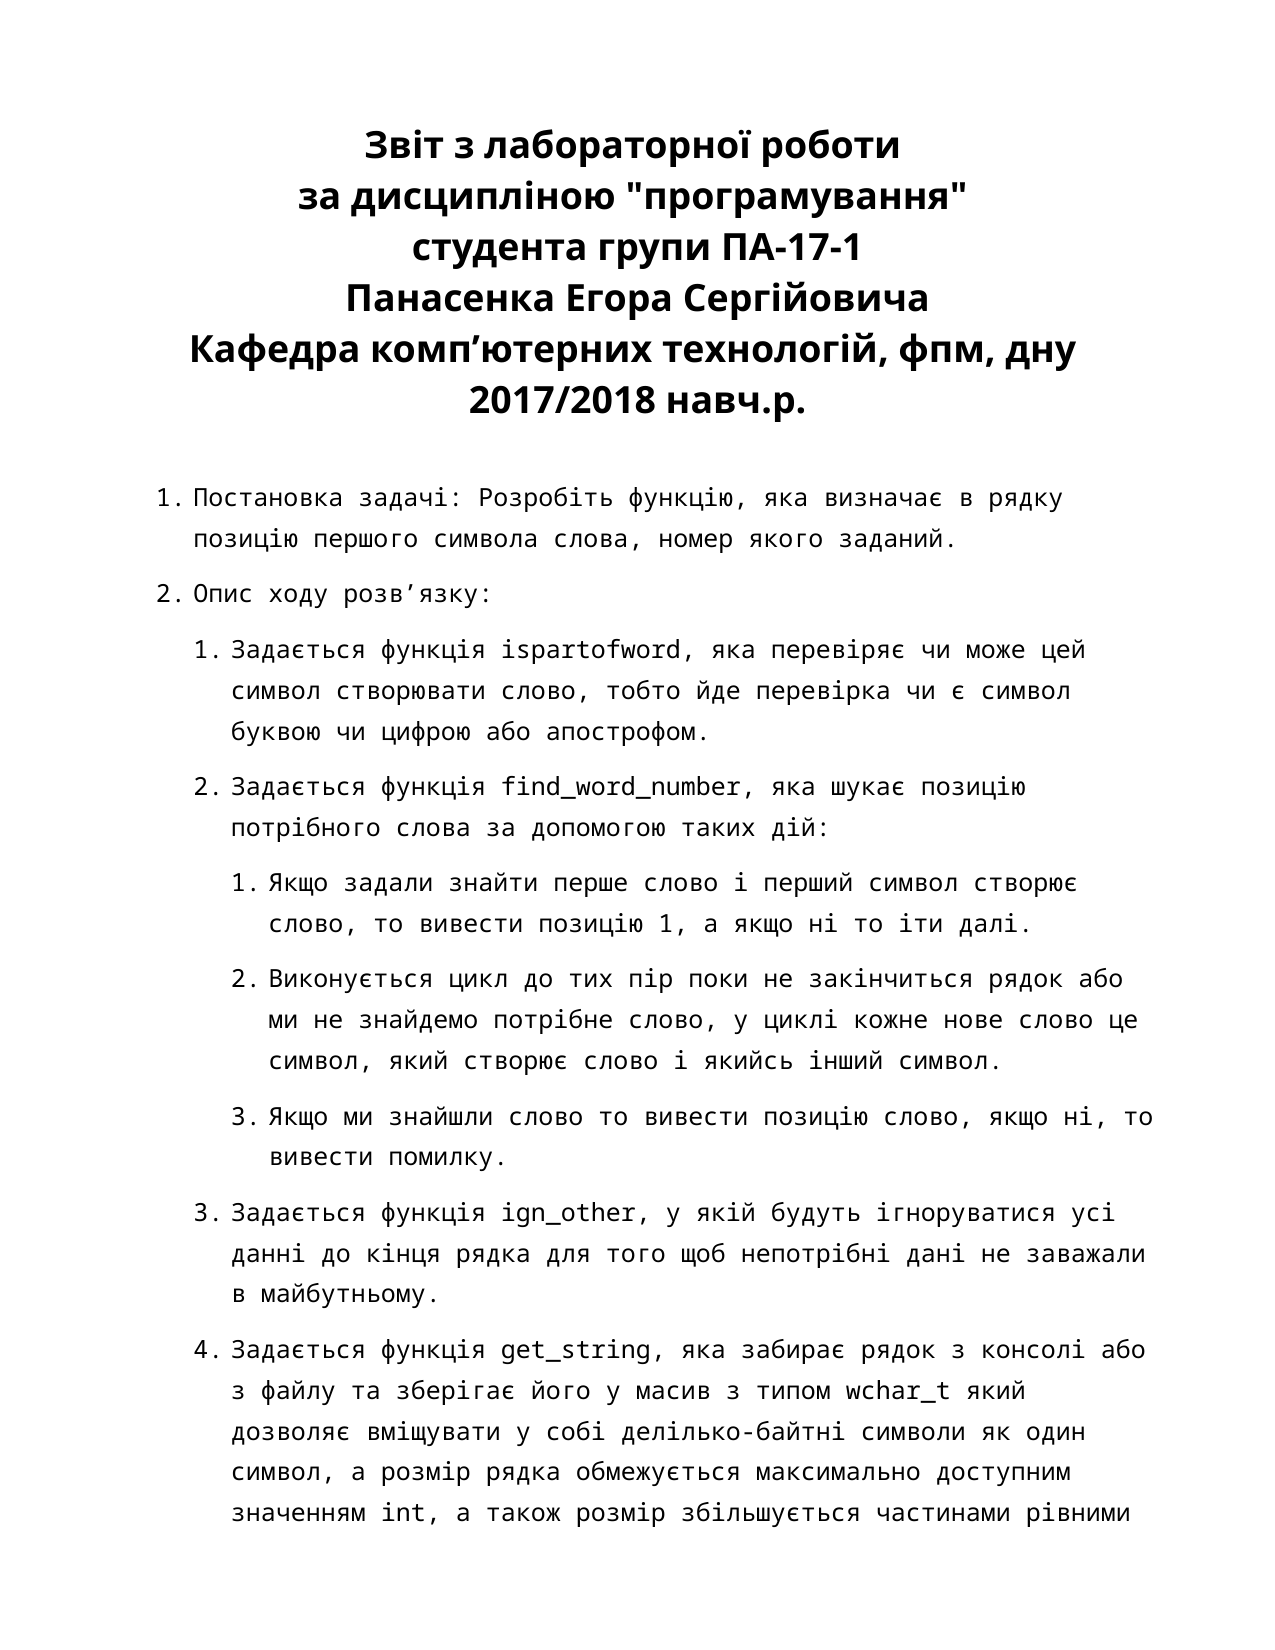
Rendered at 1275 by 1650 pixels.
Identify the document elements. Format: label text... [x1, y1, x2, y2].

list Постановка задачі: Розробіть функцію, яка визначає в рядку позицію першого символа слова, номер якого заданий. [156, 480, 1157, 555]
list Якщо ми знайшли слово то вивести позицію слово, якщо ні, то вивести помилку. [231, 1098, 1157, 1173]
list Якщо задали знайти перше слово і перший символ створює слово, то вивести позицію 1, а якщо ні то іти далі. [231, 865, 1157, 940]
title Кафедра комп’ютерних технологій, фпм, дну [118, 322, 1157, 373]
list Задається функція find_word_number, яка шукає позицію потрібного слова за допомогою таких дій: [193, 768, 1157, 843]
title студента групи ПА-17-1 [118, 220, 1157, 271]
title 2017/2018 навч.р. [118, 373, 1157, 424]
list Задається функція ign_other, у якій будуть ігноруватися усі данні до кінця рядка для того щоб непотрібні дані не заважали в майбутньому. [193, 1194, 1157, 1310]
list Задається функція ispartofword, яка перевіряє чи може цей символ створювати слово, тобто йде перевірка чи є символ буквою чи цифрою або апострофом. [193, 631, 1157, 747]
list Задається функція get_string, яка забирає рядок з консолі або з файлу та зберігає його у масив з типом wchar_t який дозволяє вміщувати у собі делілько-байтні символи як один символ, а розмір рядка обмежується максимально доступним значенням int, а також розмір збільшується частинами рівними [193, 1331, 1157, 1529]
list Опис ходу розв’язку: [156, 576, 1157, 610]
title Панасенка Егора Сергійовича [118, 271, 1157, 322]
list Виконується цикл до тих пір поки не закінчиться рядок або ми не знайдемо потрібне слово, у циклі кожне нове слово це символ, який створює слово і якийсь інший символ. [231, 961, 1157, 1077]
title Звіт з лабораторної роботи [118, 118, 1157, 169]
title за дисципліною "програмування" [118, 169, 1157, 220]
